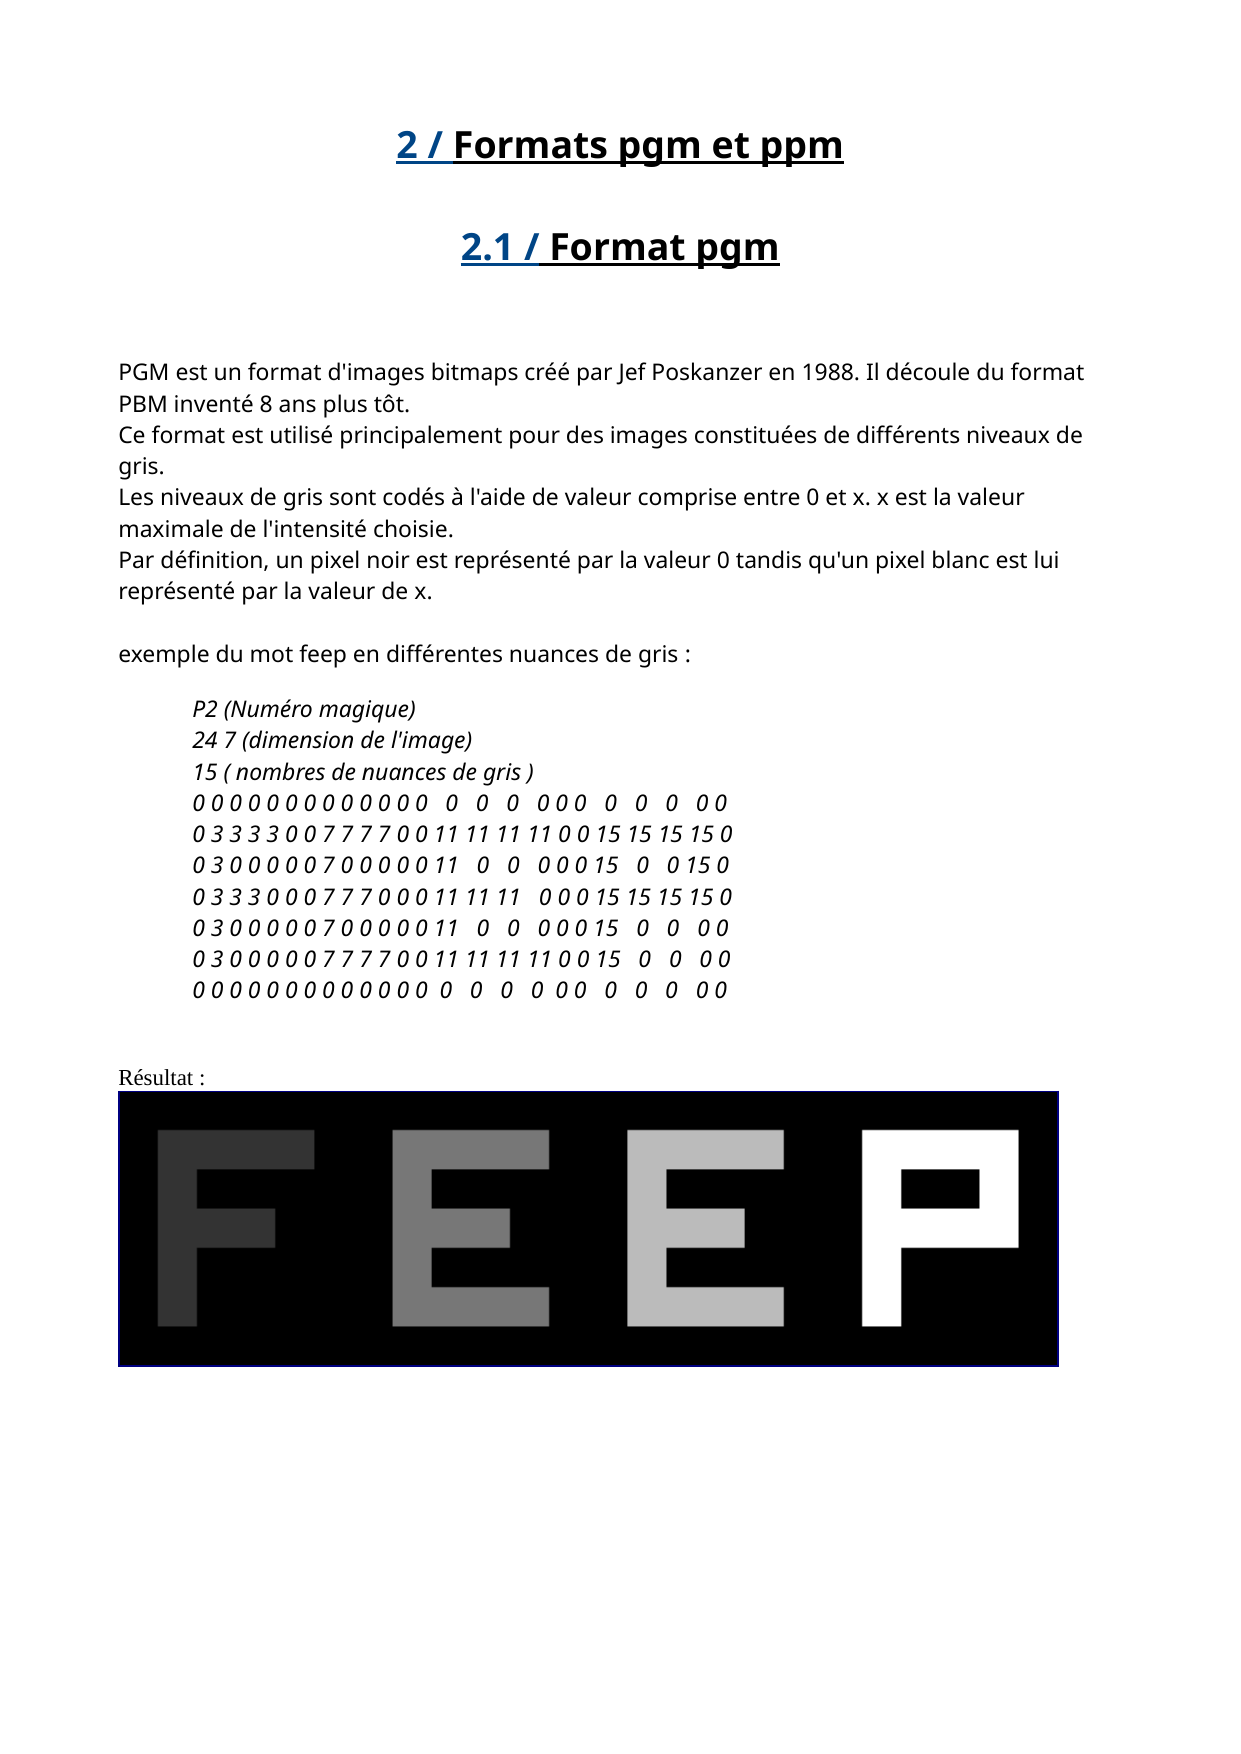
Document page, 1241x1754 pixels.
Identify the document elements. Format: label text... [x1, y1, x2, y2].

text 0 3 0 0 0 0 0 7 7 7 7 0 0 11 11 11 11 0 0 15 0 0 0 0 [118, 943, 1122, 974]
text 2.1 / Format pgm [118, 220, 1122, 271]
text exemple du mot feep en différentes nuances de gris : [118, 638, 1122, 669]
text 15 ( nombres de nuances de gris ) [118, 756, 1122, 787]
text Les niveaux de gris sont codés à l'aide de valeur comprise entre 0 et x. x est la valeur maximale de l'intensité choisie. [118, 481, 1122, 544]
text P2 (Numéro magique) [118, 693, 1122, 724]
text 0 3 3 3 3 0 0 7 7 7 7 0 0 11 11 11 11 0 0 15 15 15 15 0 [118, 818, 1122, 849]
text PGM est un format d'images bitmaps créé par Jef Poskanzer en 1988. Il découle du format PBM inventé 8 ans plus tôt. [118, 356, 1122, 419]
text Résultat : [118, 1062, 1122, 1367]
text 0 3 0 0 0 0 0 7 0 0 0 0 0 11 0 0 0 0 0 15 0 0 0 0 [118, 912, 1122, 943]
text Par définition, un pixel noir est représenté par la valeur 0 tandis qu'un pixel blanc est lui représenté par la valeur de x. [118, 544, 1122, 606]
text 2 / Formats pgm et ppm [118, 118, 1122, 169]
text 0 0 0 0 0 0 0 0 0 0 0 0 0 0 0 0 0 0 0 0 0 0 0 0 [118, 787, 1122, 818]
picture [120, 1092, 1057, 1365]
text 0 3 3 3 0 0 0 7 7 7 0 0 0 11 11 11 0 0 0 15 15 15 15 0 [118, 881, 1122, 912]
text 24 7 (dimension de l'image) [118, 724, 1122, 756]
text Ce format est utilisé principalement pour des images constituées de différents niveaux de gris. [118, 419, 1122, 481]
text 0 3 0 0 0 0 0 7 0 0 0 0 0 11 0 0 0 0 0 15 0 0 15 0 [118, 849, 1122, 881]
text 0 0 0 0 0 0 0 0 0 0 0 0 0 0 0 0 0 0 0 0 0 0 0 0 [118, 974, 1122, 1006]
